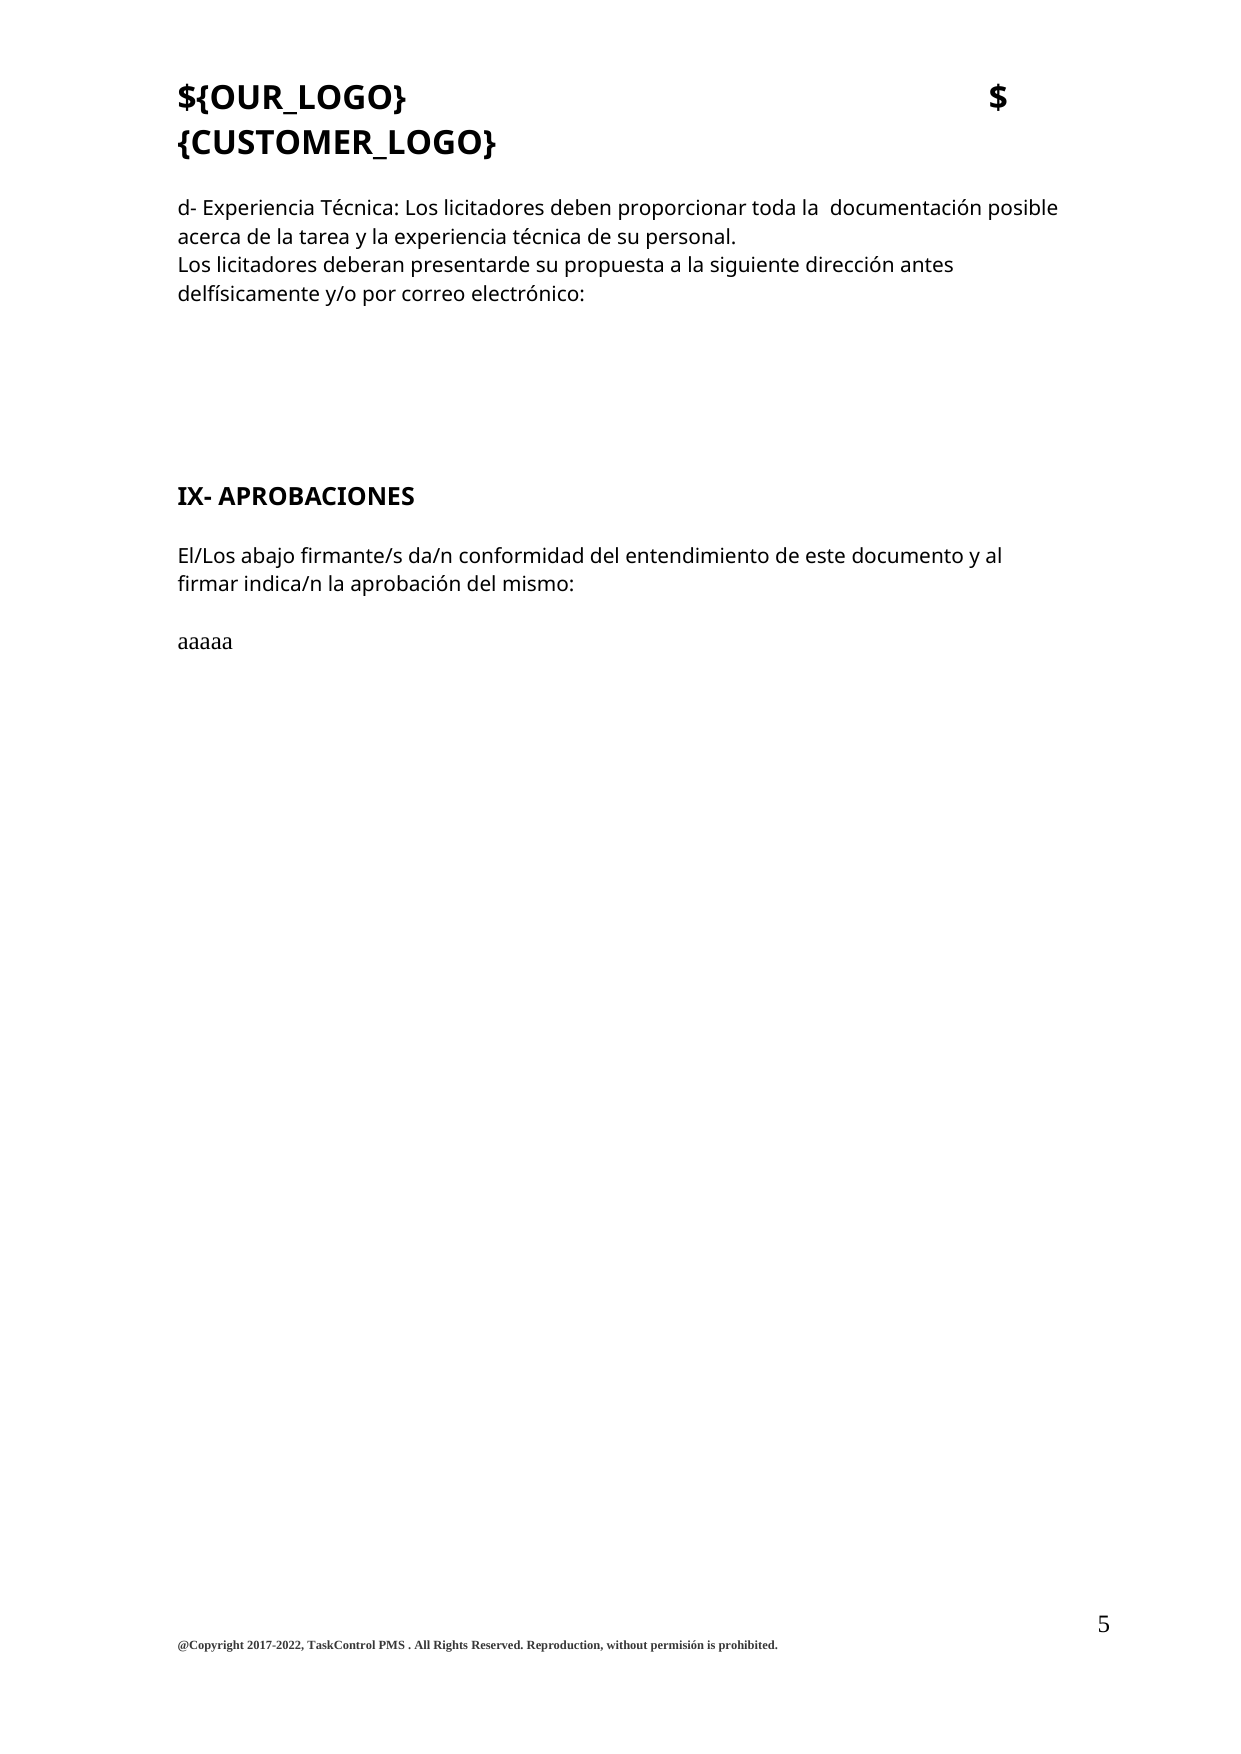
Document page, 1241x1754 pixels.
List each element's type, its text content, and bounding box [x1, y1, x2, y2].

text d- Experiencia Técnica: Los licitadores deben proporcionar toda la documentación posible acerca de la tarea y la experiencia técnica de su personal. [177, 193, 1063, 250]
subtitle IX- APROBACIONES [177, 478, 1063, 512]
text El/Los abajo firmante/s da/n conformidad del entendimiento de este documento y al firmar indica/n la aprobación del mismo: [177, 512, 1063, 598]
text Los licitadores deberan presentarde su propuesta a la siguiente dirección antes delfísicamente y/o por correo electrónico: [177, 250, 1063, 307]
text aaaaa [177, 626, 1063, 655]
